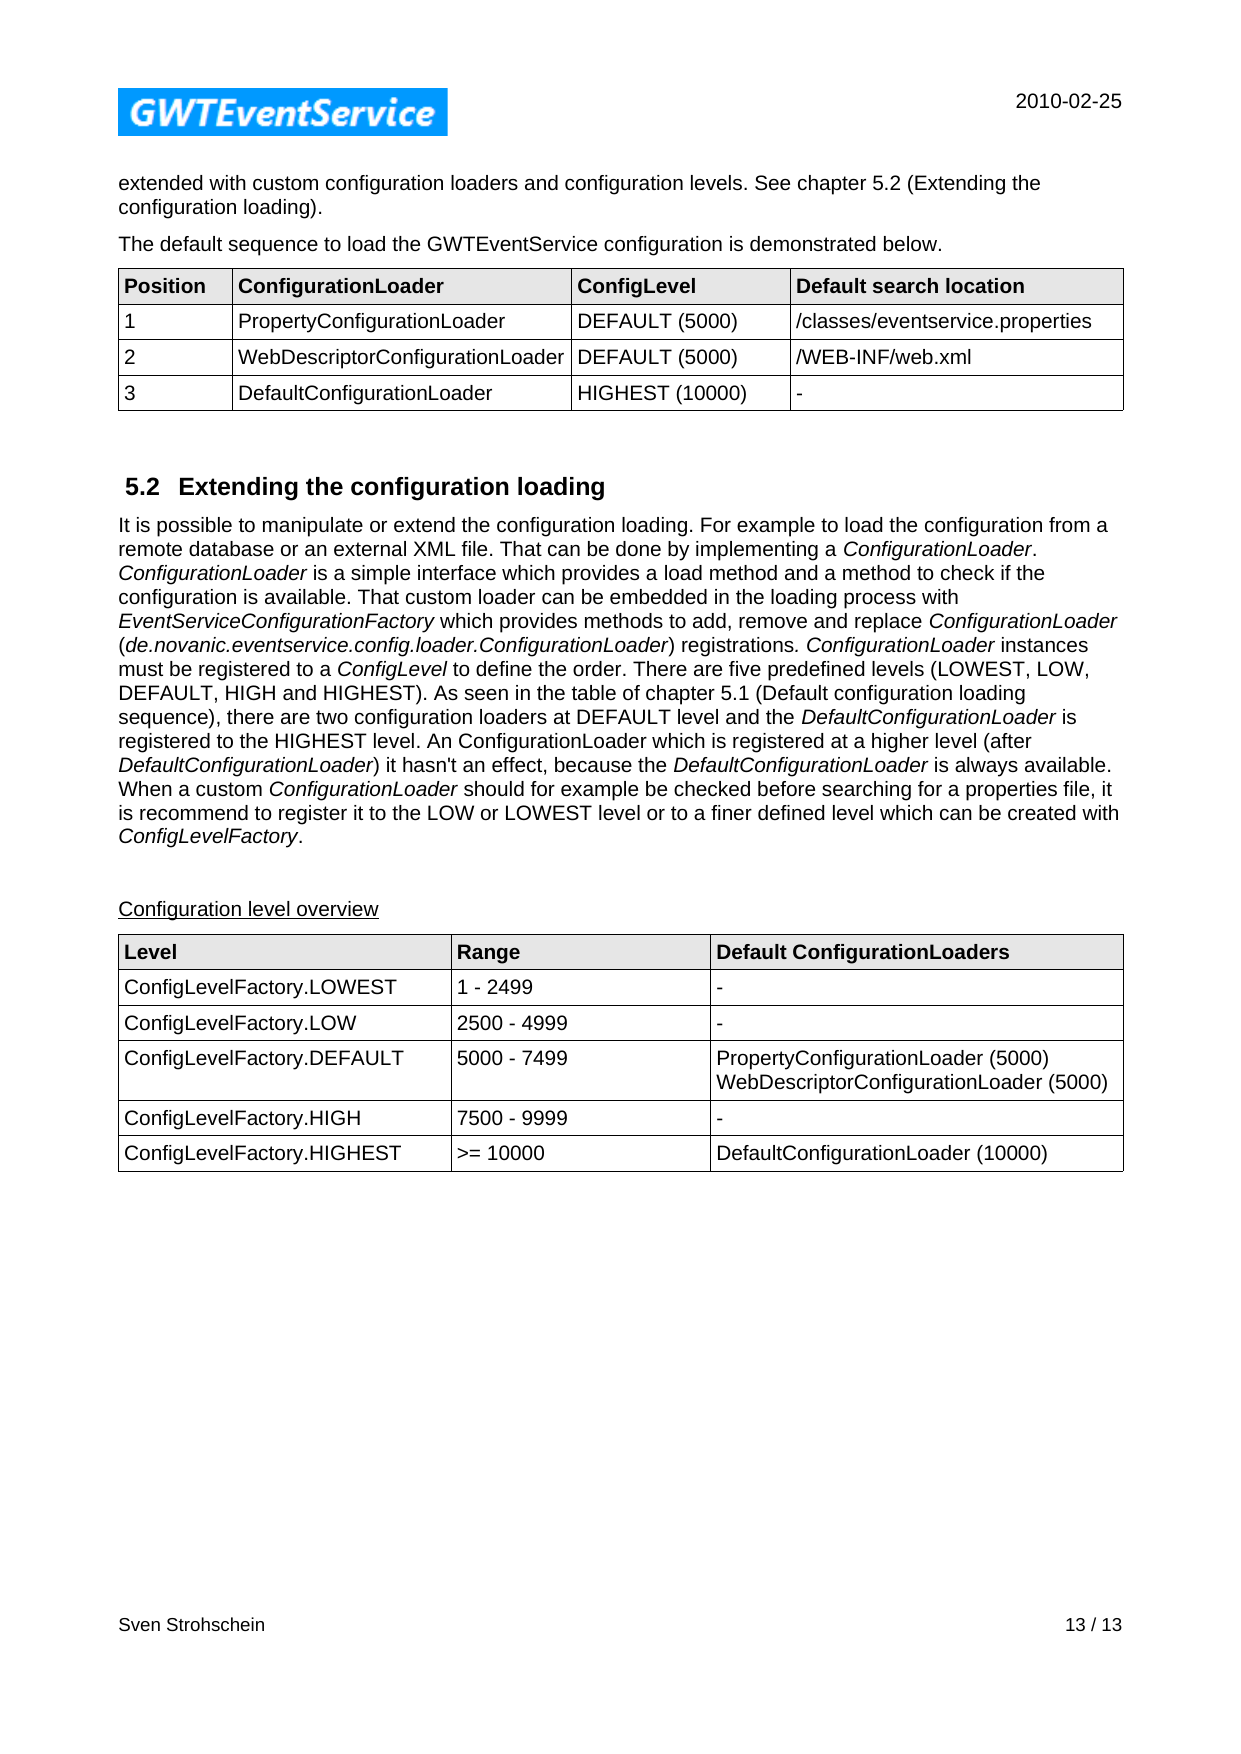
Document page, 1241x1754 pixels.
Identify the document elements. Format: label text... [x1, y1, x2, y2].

table_cell /WEB-INF/web.xml [791, 340, 1123, 375]
table_cell ConfigLevelFactory.DEFAULT [119, 1041, 451, 1100]
table_cell >= 10000 [452, 1136, 710, 1171]
table_header ConfigurationLoader [233, 269, 571, 304]
text It is possible to manipulate or extend the configuration loading. For example to load the configuration from a remote database or an external XML file. That can be done by implementing a ConfigurationLoader. ConfigurationLoader is a simple interface which provides a load method and a method to check if the configuration is available. That custom loader can be embedded in the loading process with EventServiceConfigurationFactory which provides methods to add, remove and replace ConfigurationLoader (de.novanic.eventservice.config.loader.ConfigurationLoader) registrations. ConfigurationLoader instances must be registered to a ConfigLevel to define the order. There are five predefined levels (LOWEST, LOW, DEFAULT, HIGH and HIGHEST). As seen in the table of chapter 5.1 (Default configuration loading sequence), there are two configuration loaders at DEFAULT level and the DefaultConfigurationLoader is registered to the HIGHEST level. An ConfigurationLoader which is registered at a higher level (after DefaultConfigurationLoader) it hasn't an effect, because the DefaultConfigurationLoader is always available. When a custom ConfigurationLoader should for example be checked before searching for a properties file, it is recommend to register it to the LOW or LOWEST level or to a finer defined level which can be created with ConfigLevelFactory. [118, 513, 1122, 848]
table_cell DEFAULT (5000) [572, 340, 790, 375]
table_cell - [711, 1006, 1123, 1040]
table_cell 3 [119, 376, 232, 410]
table_cell DEFAULT (5000) [572, 305, 790, 339]
table_cell 1 [119, 305, 232, 339]
table_header ConfigLevel [572, 269, 790, 304]
table_cell DefaultConfigurationLoader [233, 376, 571, 410]
table_cell PropertyConfigurationLoader (5000) WebDescriptorConfigurationLoader (5000) [711, 1041, 1123, 1100]
table_cell 5000 - 7499 [452, 1041, 710, 1100]
table_cell PropertyConfigurationLoader [233, 305, 571, 339]
table_cell - [711, 1101, 1123, 1135]
table_cell ConfigLevelFactory.HIGHEST [119, 1136, 451, 1171]
table_cell - [711, 970, 1123, 1005]
table_cell 2 [119, 340, 232, 375]
table_header Range [452, 935, 710, 969]
table_cell DefaultConfigurationLoader (10000) [711, 1136, 1123, 1171]
table_cell ConfigLevelFactory.LOWEST [119, 970, 451, 1005]
text extended with custom configuration loaders and configuration levels. See chapter 5.2 (Extending the configuration loading). [118, 171, 1122, 219]
table_cell - [791, 376, 1123, 410]
table_cell WebDescriptorConfigurationLoader [233, 340, 571, 375]
table_cell 7500 - 9999 [452, 1101, 710, 1135]
picture [118, 88, 448, 136]
table_header Level [119, 935, 451, 969]
table_cell /classes/eventservice.properties [791, 305, 1123, 339]
subtitle Extending the configuration loading [118, 472, 1122, 500]
table_header Default search location [791, 269, 1123, 304]
text Configuration level overview [118, 897, 1122, 921]
table_cell ConfigLevelFactory.LOW [119, 1006, 451, 1040]
table_header Position [119, 269, 232, 304]
table_cell ConfigLevelFactory.HIGH [119, 1101, 451, 1135]
text The default sequence to load the GWTEventService configuration is demonstrated below. [118, 232, 1122, 256]
table_cell 1 - 2499 [452, 970, 710, 1005]
table_cell 2500 - 4999 [452, 1006, 710, 1040]
table_cell HIGHEST (10000) [572, 376, 790, 410]
table_header Default ConfigurationLoaders [711, 935, 1123, 969]
